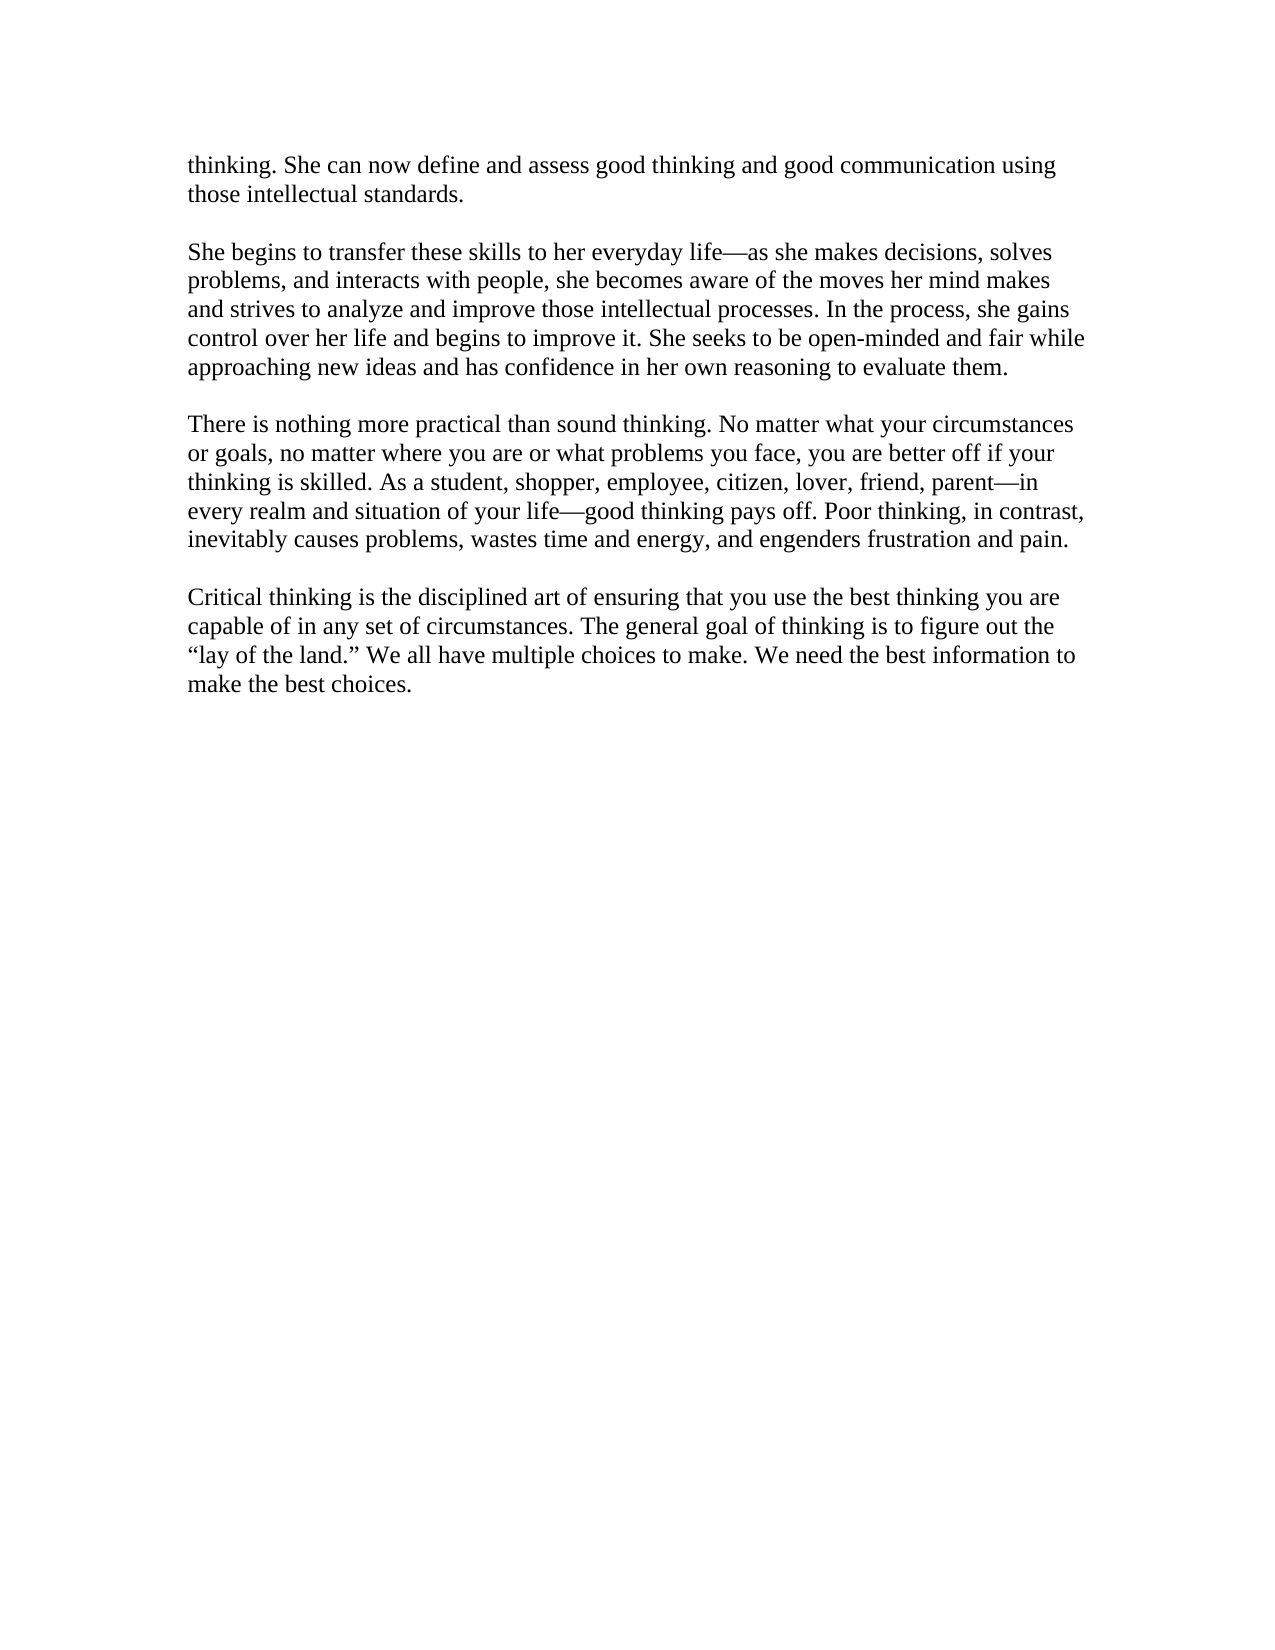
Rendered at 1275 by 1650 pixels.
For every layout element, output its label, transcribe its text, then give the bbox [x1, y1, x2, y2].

text Critical thinking is the disciplined art of ensuring that you use the best thinking you are capable of in any set of circumstances. The general goal of thinking is to figure out the “lay of the land.” We all have multiple choices to make. We need the best information to make the best choices. [187, 582, 1087, 697]
text thinking. She can now define and assess good thinking and good communication using those intellectual standards. [187, 150, 1087, 207]
text There is nothing more practical than sound thinking. No matter what your circumstances or goals, no matter where you are or what problems you face, you are better off if your thinking is skilled. As a student, shopper, employee, citizen, lover, friend, parent—in every realm and situation of your life—good thinking pays off. Poor thinking, in contrast, inevitably causes problems, wastes time and energy, and engenders frustration and pain. [187, 409, 1087, 553]
text She begins to transfer these skills to her everyday life—as she makes decisions, solves problems, and interacts with people, she becomes aware of the moves her mind makes and strives to analyze and improve those intellectual processes. In the process, she gains control over her life and begins to improve it. She seeks to be open-minded and fair while approaching new ideas and has confidence in her own reasoning to evaluate them. [187, 237, 1087, 380]
